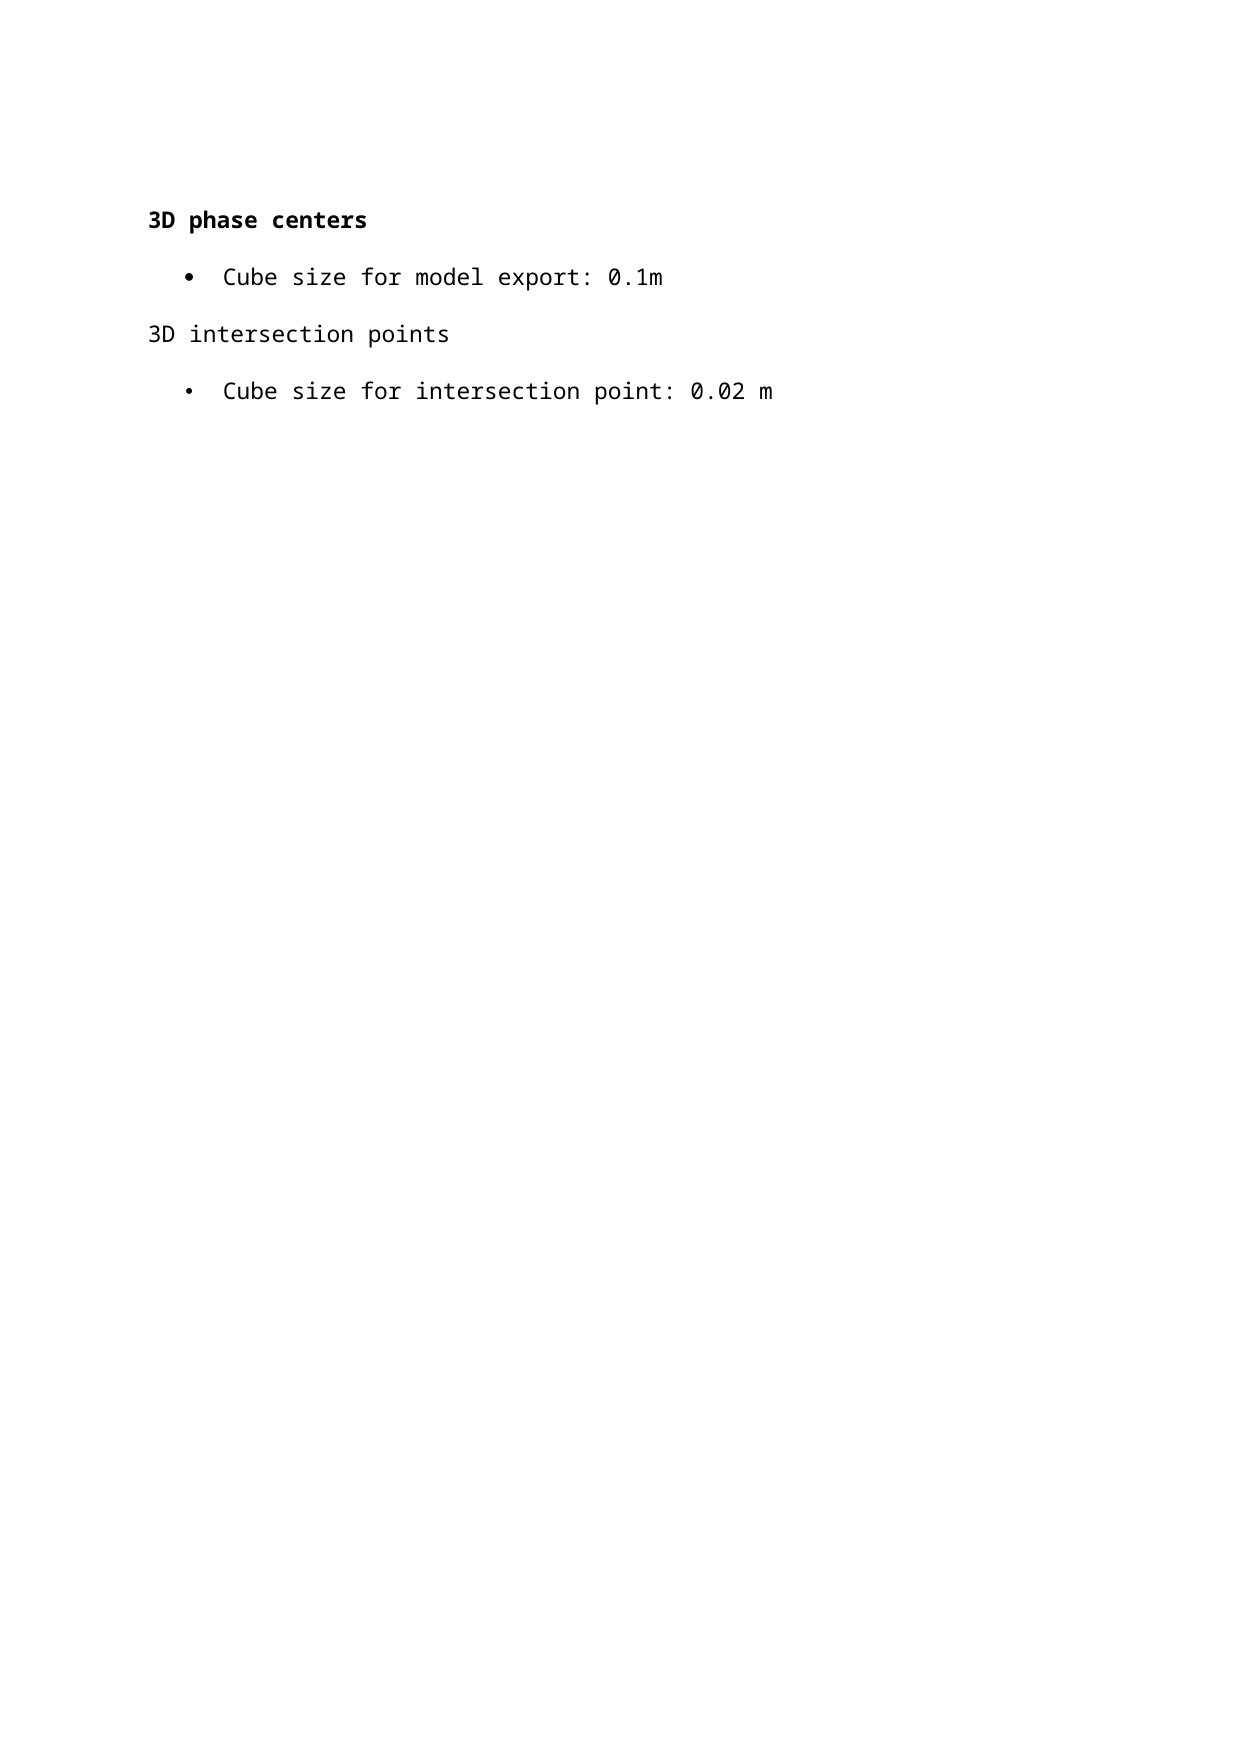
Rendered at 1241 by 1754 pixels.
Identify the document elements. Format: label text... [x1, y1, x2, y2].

list Cube size for intersection point: 0.02 m [185, 375, 1093, 406]
text 3D phase centers [148, 204, 1093, 236]
text 3D intersection points [148, 318, 1093, 349]
list Cube size for model export: 0.1m [185, 261, 1093, 292]
